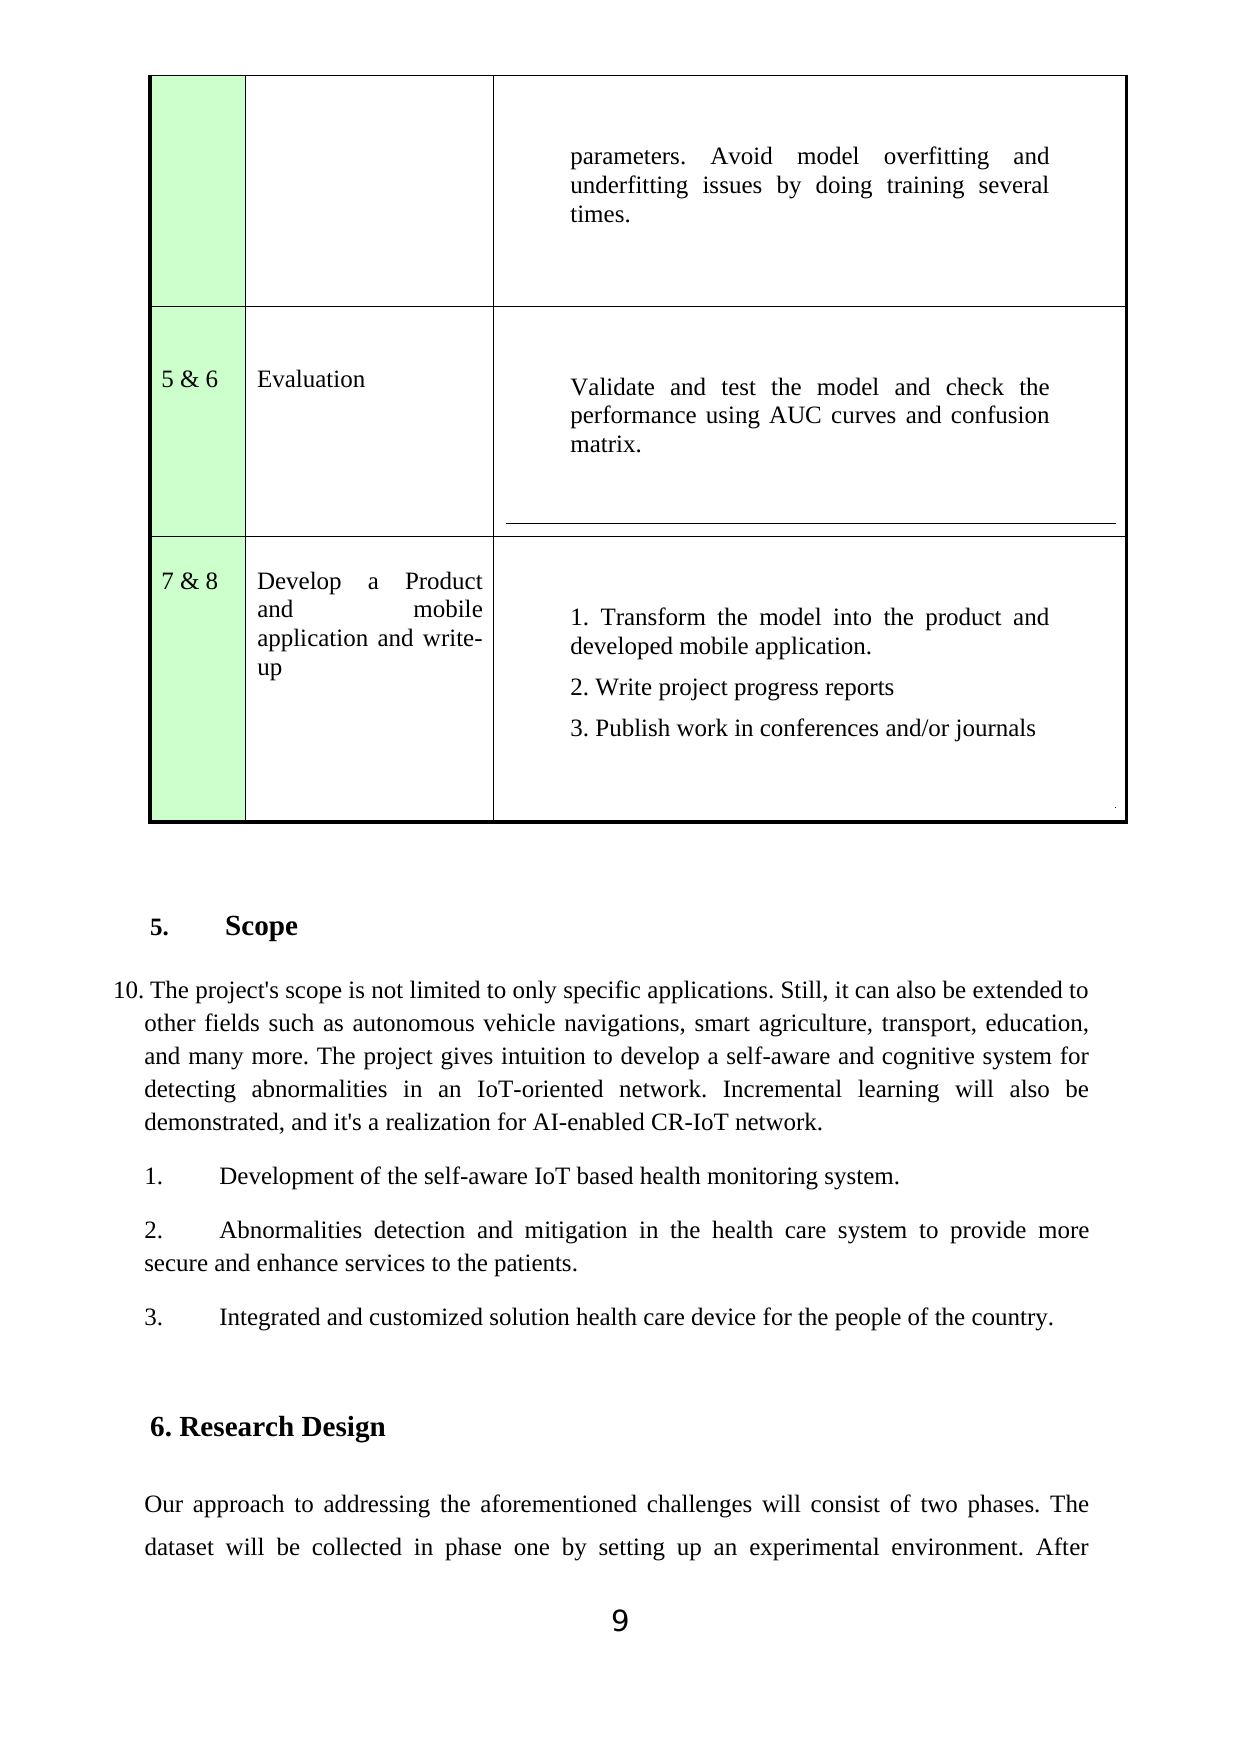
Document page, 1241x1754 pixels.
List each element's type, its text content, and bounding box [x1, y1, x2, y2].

table_cell [152, 76, 245, 306]
table_cell 1. Transform the model into the product and developed mobile application. 2. Write project progress reports 3. Publish work in conferences and/or journals [494, 537, 1125, 820]
list Development of the self-aware IoT based health monitoring system. [144, 1161, 1090, 1190]
text Our approach to addressing the aforementioned challenges will consist of two phases. The dataset will be collected in phase one by setting up an experimental environment. After [144, 1489, 1090, 1561]
list Abnormalities detection and mitigation in the health care system to provide more secure and enhance services to the patients. [144, 1215, 1090, 1277]
table_cell Evaluation [246, 307, 493, 536]
table_cell Validate and test the model and check the performance using AUC curves and confusion matrix. [494, 307, 1125, 536]
table_cell 7 & 8 [152, 537, 245, 820]
list Scope [150, 908, 1031, 942]
table_cell parameters. Avoid model overfitting and underfitting issues by doing training several times. [494, 76, 1125, 306]
table_cell 5 & 6 [152, 307, 245, 536]
list Integrated and customized solution health care device for the people of the country. [144, 1302, 1090, 1331]
subtitle The project's scope is not limited to only specific applications. Still, it can also be extended to other fields such as autonomous vehicle navigations, smart agriculture, transport, education, and many more. The project gives intuition to develop a self-aware and cognitive system for detecting abnormalities in an IoT-oriented network. Incremental learning will also be demonstrated, and it's a realization for AI-enabled CR-IoT network. [144, 975, 1090, 1136]
table_cell Develop a Product and mobile application and write-up [246, 537, 493, 820]
table_cell [246, 76, 493, 306]
list 6. Research Design [150, 1409, 1031, 1443]
